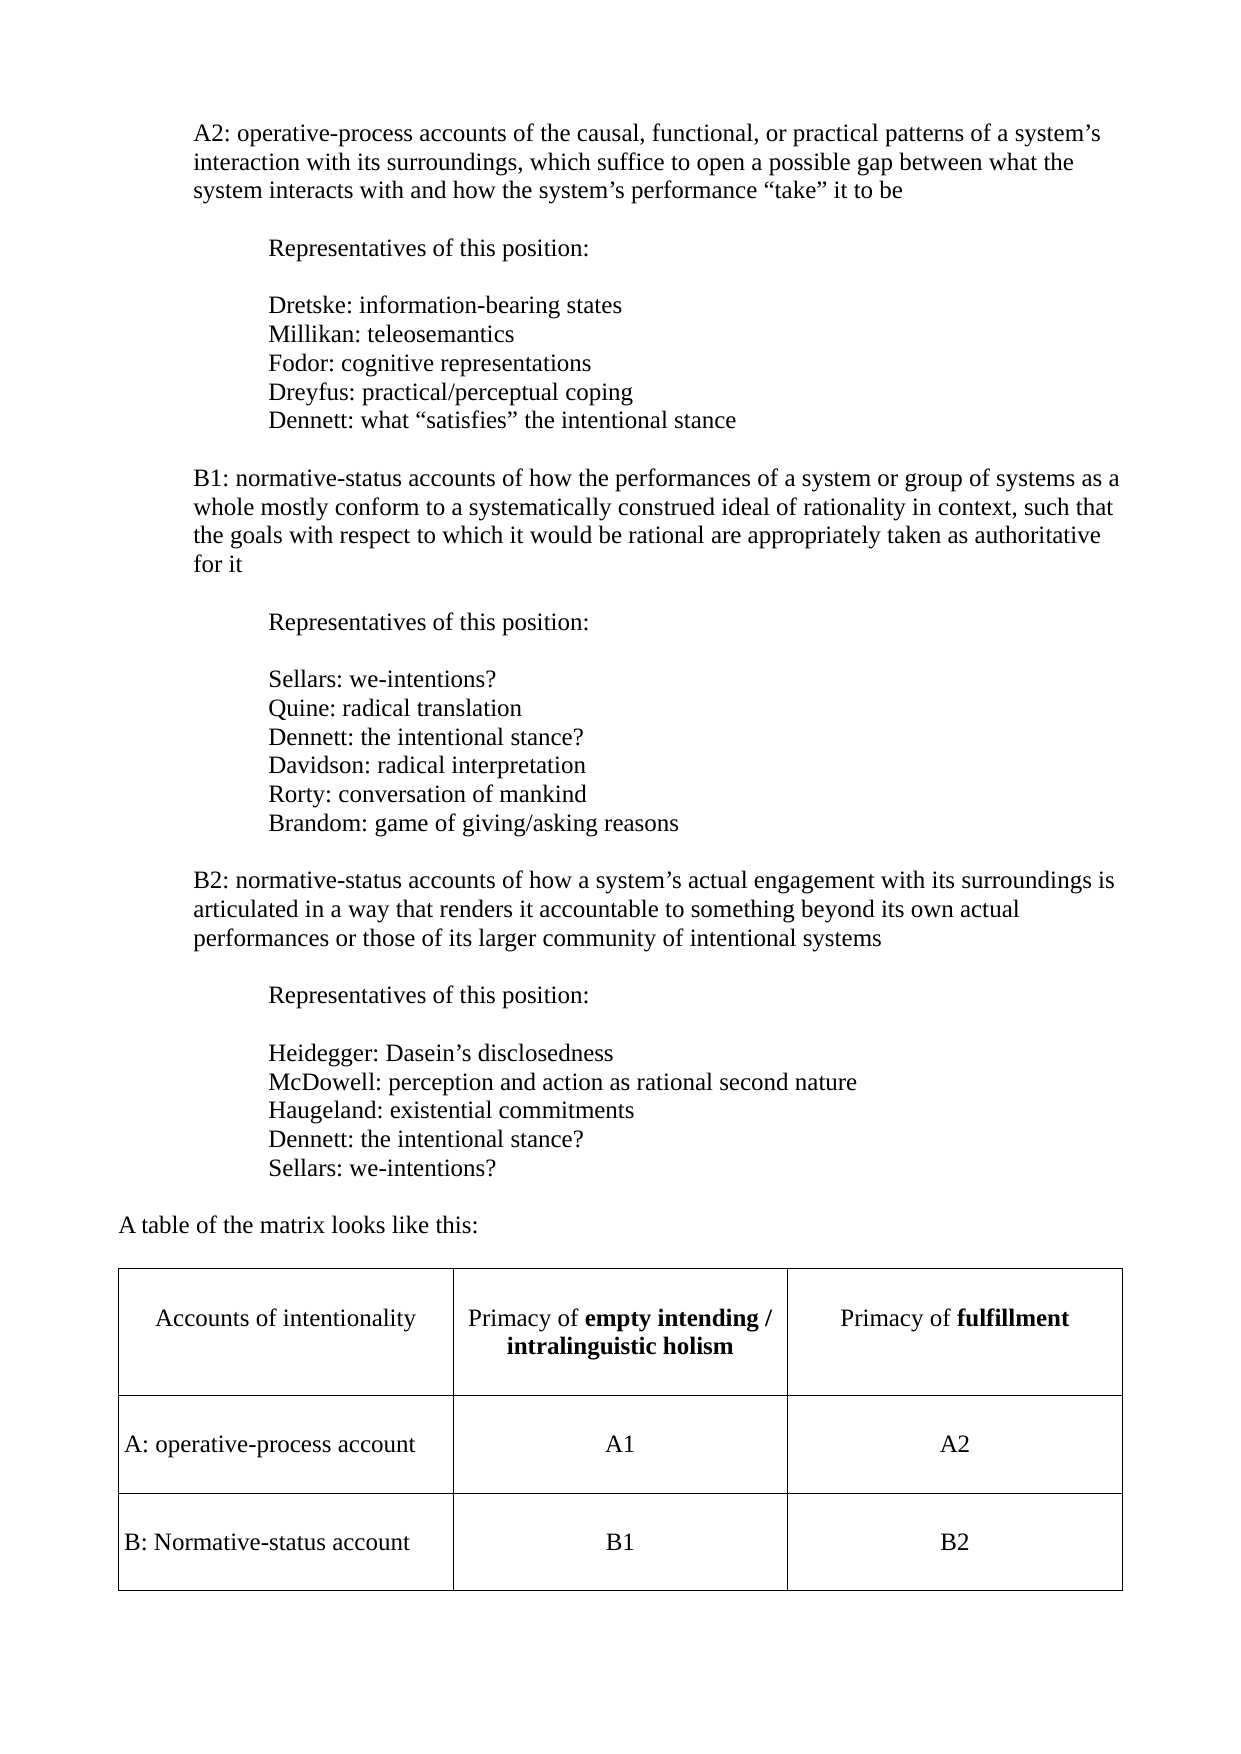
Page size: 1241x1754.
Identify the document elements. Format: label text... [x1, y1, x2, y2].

table_header Accounts of intentionality [119, 1269, 453, 1395]
text Quine: radical translation [268, 693, 1122, 722]
text Representatives of this position: [268, 981, 1122, 1009]
table_header Primacy of empty intending / intralinguistic holism [454, 1269, 787, 1395]
text B1: normative-status accounts of how the performances of a system or group of systems as a whole mostly conform to a systematically construed ideal of rationality in context, such that the goals with respect to which it would be rational are appropriately taken as authoritative for it [193, 463, 1122, 578]
text Heidegger: Dasein’s disclosedness [268, 1038, 1122, 1067]
text Representatives of this position: [268, 233, 1122, 262]
text Dennett: the intentional stance? [268, 722, 1122, 751]
text McDowell: perception and action as rational second nature [268, 1067, 1122, 1096]
table_cell A: operative-process account [119, 1396, 453, 1492]
text A table of the matrix looks like this: [118, 1211, 1122, 1239]
table_cell B2 [788, 1494, 1122, 1590]
table_cell B1 [454, 1494, 787, 1590]
text Haugeland: existential commitments [268, 1096, 1122, 1124]
text Brandom: game of giving/asking reasons [268, 808, 1122, 837]
text B2: normative-status accounts of how a system’s actual engagement with its surroundings is articulated in a way that renders it accountable to something beyond its own actual performances or those of its larger community of intentional systems [193, 866, 1122, 952]
text Dennett: the intentional stance? [268, 1124, 1122, 1153]
text Dreyfus: practical/perceptual coping [268, 377, 1122, 406]
table_cell A1 [454, 1396, 787, 1492]
text Millikan: teleosemantics [268, 319, 1122, 348]
text Sellars: we-intentions? [268, 664, 1122, 693]
text Representatives of this position: [268, 607, 1122, 636]
text Dennett: what “satisfies” the intentional stance [268, 406, 1122, 434]
text Sellars: we-intentions? [268, 1153, 1122, 1182]
text Davidson: radical interpretation [268, 751, 1122, 779]
text Dretske: information-bearing states [268, 291, 1122, 319]
text Rorty: conversation of mankind [268, 779, 1122, 808]
text A2: operative-process accounts of the causal, functional, or practical patterns of a system’s interaction with its surroundings, which suffice to open a possible gap between what the system interacts with and how the system’s performance “take” it to be [193, 118, 1122, 204]
table_header Primacy of fulfillment [788, 1269, 1122, 1395]
text Fodor: cognitive representations [268, 348, 1122, 377]
table_cell A2 [788, 1396, 1122, 1492]
table_cell B: Normative-status account [119, 1494, 453, 1590]
